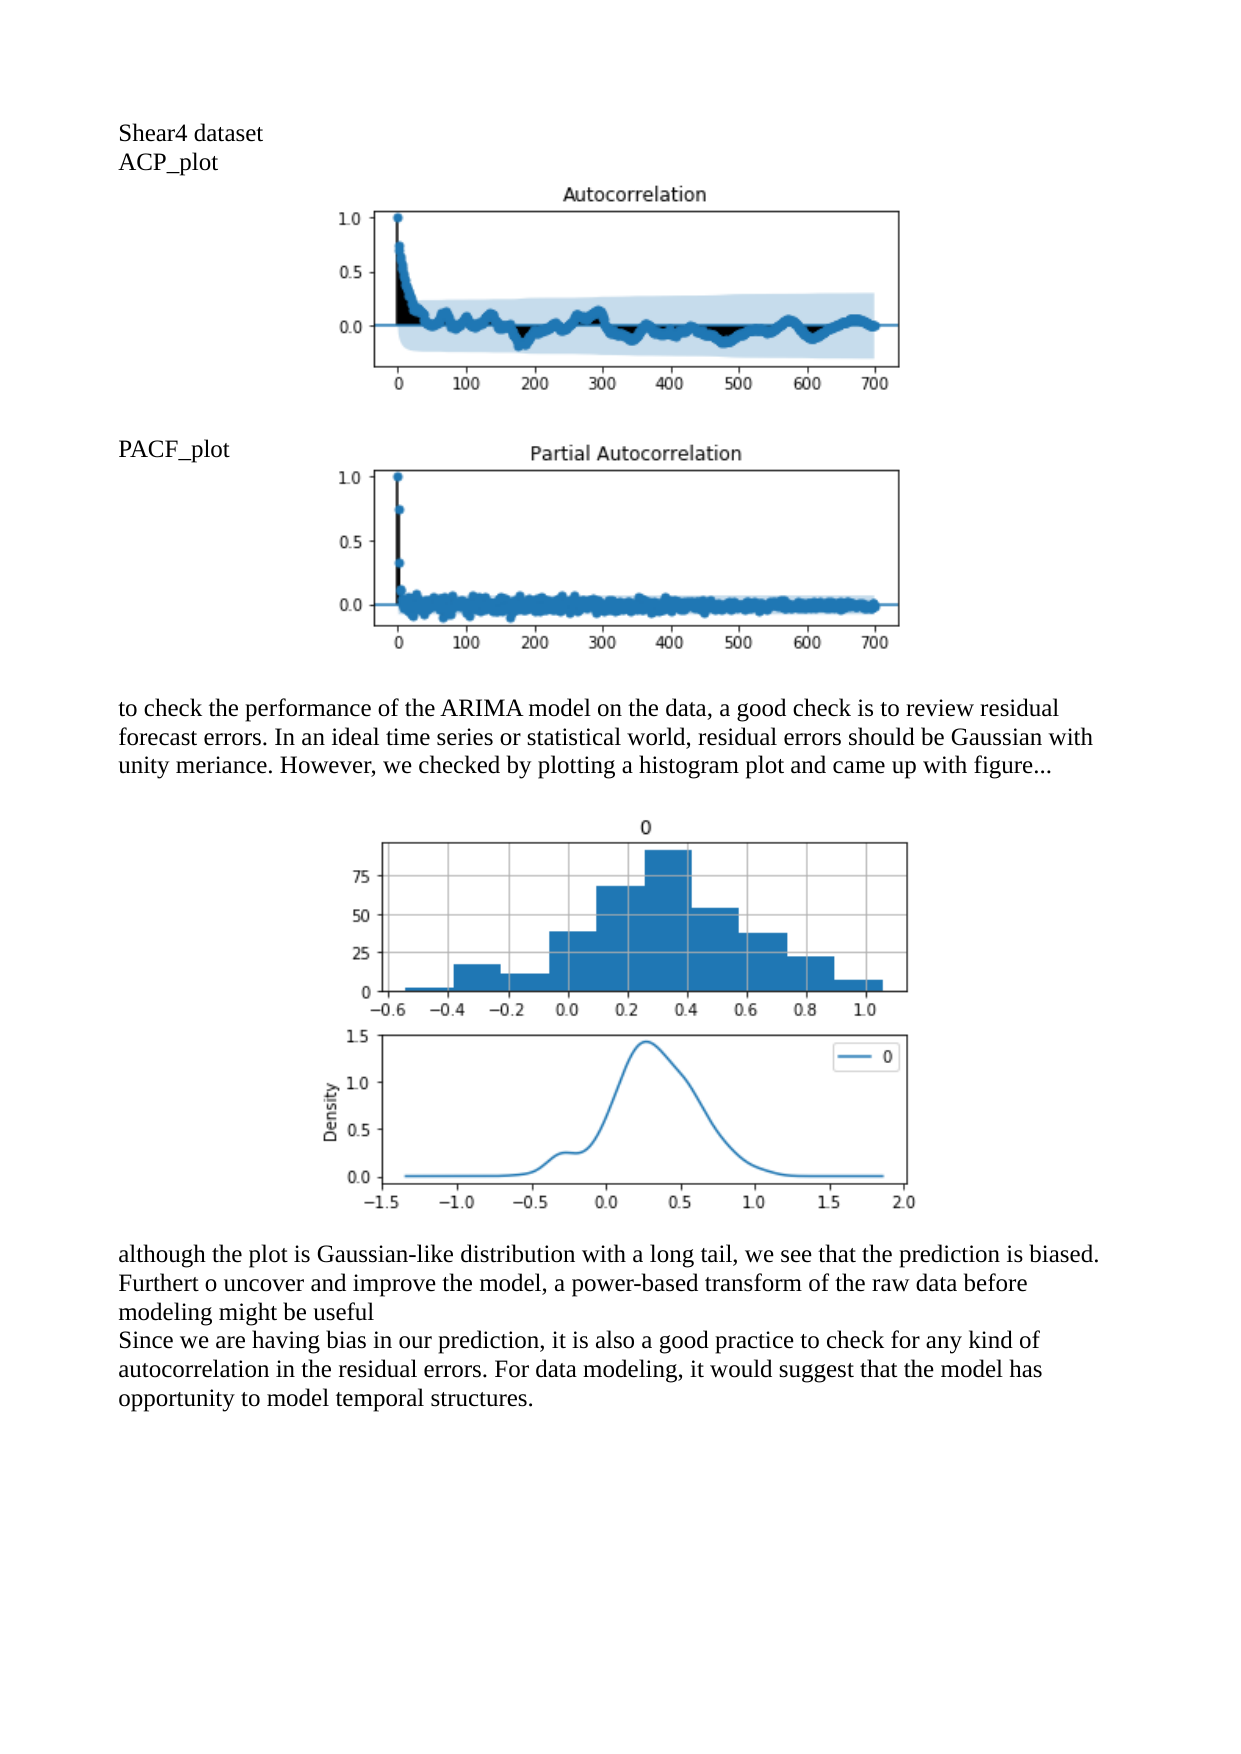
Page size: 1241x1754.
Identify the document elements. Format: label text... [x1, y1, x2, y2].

text to check the performance of the ARIMA model on the data, a good check is to review residual forecast errors. In an ideal time series or statistical world, residual errors should be Gaussian with unity meriance. However, we checked by plotting a histogram plot and came up with figure... [118, 693, 1122, 779]
picture [327, 434, 914, 663]
text Since we are having bias in our prediction, it is also a good practice to check for any kind of autocorrelation in the residual errors. For data modeling, it would suggest that the model has opportunity to model temporal structures. [118, 1326, 1122, 1412]
picture [327, 175, 914, 404]
text ACP_plot [118, 147, 1122, 176]
text [914, 434, 1122, 463]
text although the plot is Gaussian-like distribution with a long tail, we see that the prediction is biased. Furthert o uncover and improve the model, a power-based transform of the raw data before modeling might be useful [118, 1239, 1122, 1326]
picture [313, 808, 927, 1221]
text PACF_plot [118, 434, 327, 463]
text Shear4 dataset [118, 118, 1122, 147]
